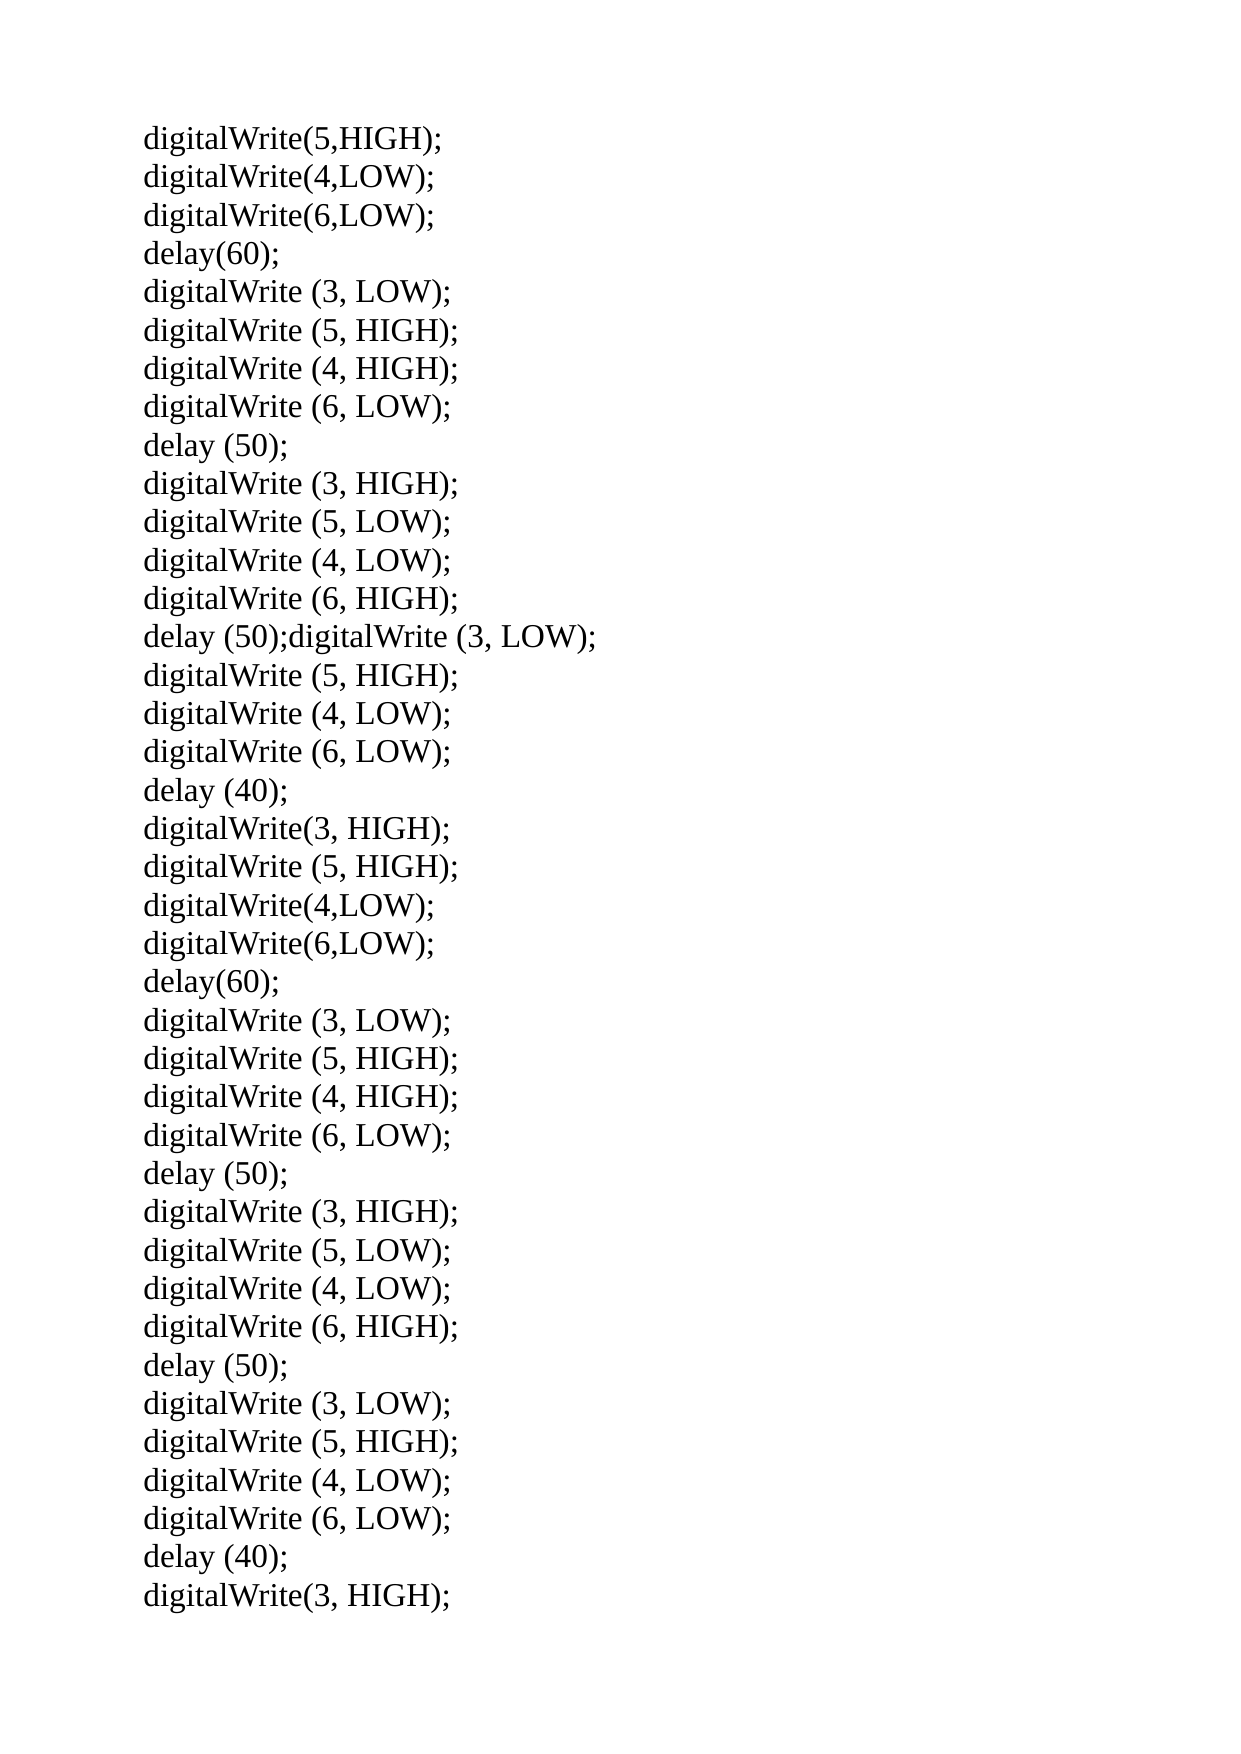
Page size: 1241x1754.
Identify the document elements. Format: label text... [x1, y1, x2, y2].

text digitalWrite (6, LOW); [118, 386, 1122, 425]
text digitalWrite (3, HIGH); [118, 463, 1122, 501]
text delay (40); [118, 770, 1122, 808]
text digitalWrite (6, LOW); [118, 731, 1122, 770]
text digitalWrite (3, LOW); [118, 1383, 1122, 1421]
text digitalWrite (5, HIGH); [118, 310, 1122, 348]
text delay(60); [118, 961, 1122, 1000]
text delay (50); [118, 1345, 1122, 1383]
text delay (50); [118, 1153, 1122, 1191]
text delay (40); [118, 1536, 1122, 1575]
text digitalWrite (4, LOW); [118, 540, 1122, 578]
text digitalWrite (5, LOW); [118, 501, 1122, 540]
text digitalWrite (4, LOW); [118, 1460, 1122, 1498]
text digitalWrite (5, HIGH); [118, 846, 1122, 885]
text digitalWrite (6, LOW); [118, 1498, 1122, 1536]
text digitalWrite(3, HIGH); [118, 808, 1122, 846]
text digitalWrite (6, HIGH); [118, 1306, 1122, 1345]
text digitalWrite (4, LOW); [118, 1268, 1122, 1306]
text digitalWrite(6,LOW); [118, 195, 1122, 233]
text digitalWrite (4, HIGH); [118, 1076, 1122, 1115]
text digitalWrite (3, LOW); [118, 271, 1122, 310]
text digitalWrite (5, HIGH); [118, 1038, 1122, 1076]
text digitalWrite (6, HIGH); [118, 578, 1122, 616]
text digitalWrite (5, HIGH); [118, 655, 1122, 693]
text digitalWrite(5,HIGH); [118, 118, 1122, 156]
text delay (50); [118, 425, 1122, 463]
text digitalWrite (4, HIGH); [118, 348, 1122, 386]
text digitalWrite (3, LOW); [118, 1000, 1122, 1038]
text delay(60); [118, 233, 1122, 271]
text digitalWrite (4, LOW); [118, 693, 1122, 731]
text digitalWrite (5, LOW); [118, 1230, 1122, 1268]
text digitalWrite(6,LOW); [118, 923, 1122, 961]
text digitalWrite(4,LOW); [118, 156, 1122, 195]
text digitalWrite (3, HIGH); [118, 1191, 1122, 1230]
text digitalWrite(3, HIGH); [118, 1575, 1122, 1613]
text delay (50);digitalWrite (3, LOW); [118, 616, 1122, 655]
text digitalWrite (6, LOW); [118, 1115, 1122, 1153]
text digitalWrite (5, HIGH); [118, 1421, 1122, 1460]
text digitalWrite(4,LOW); [118, 885, 1122, 923]
